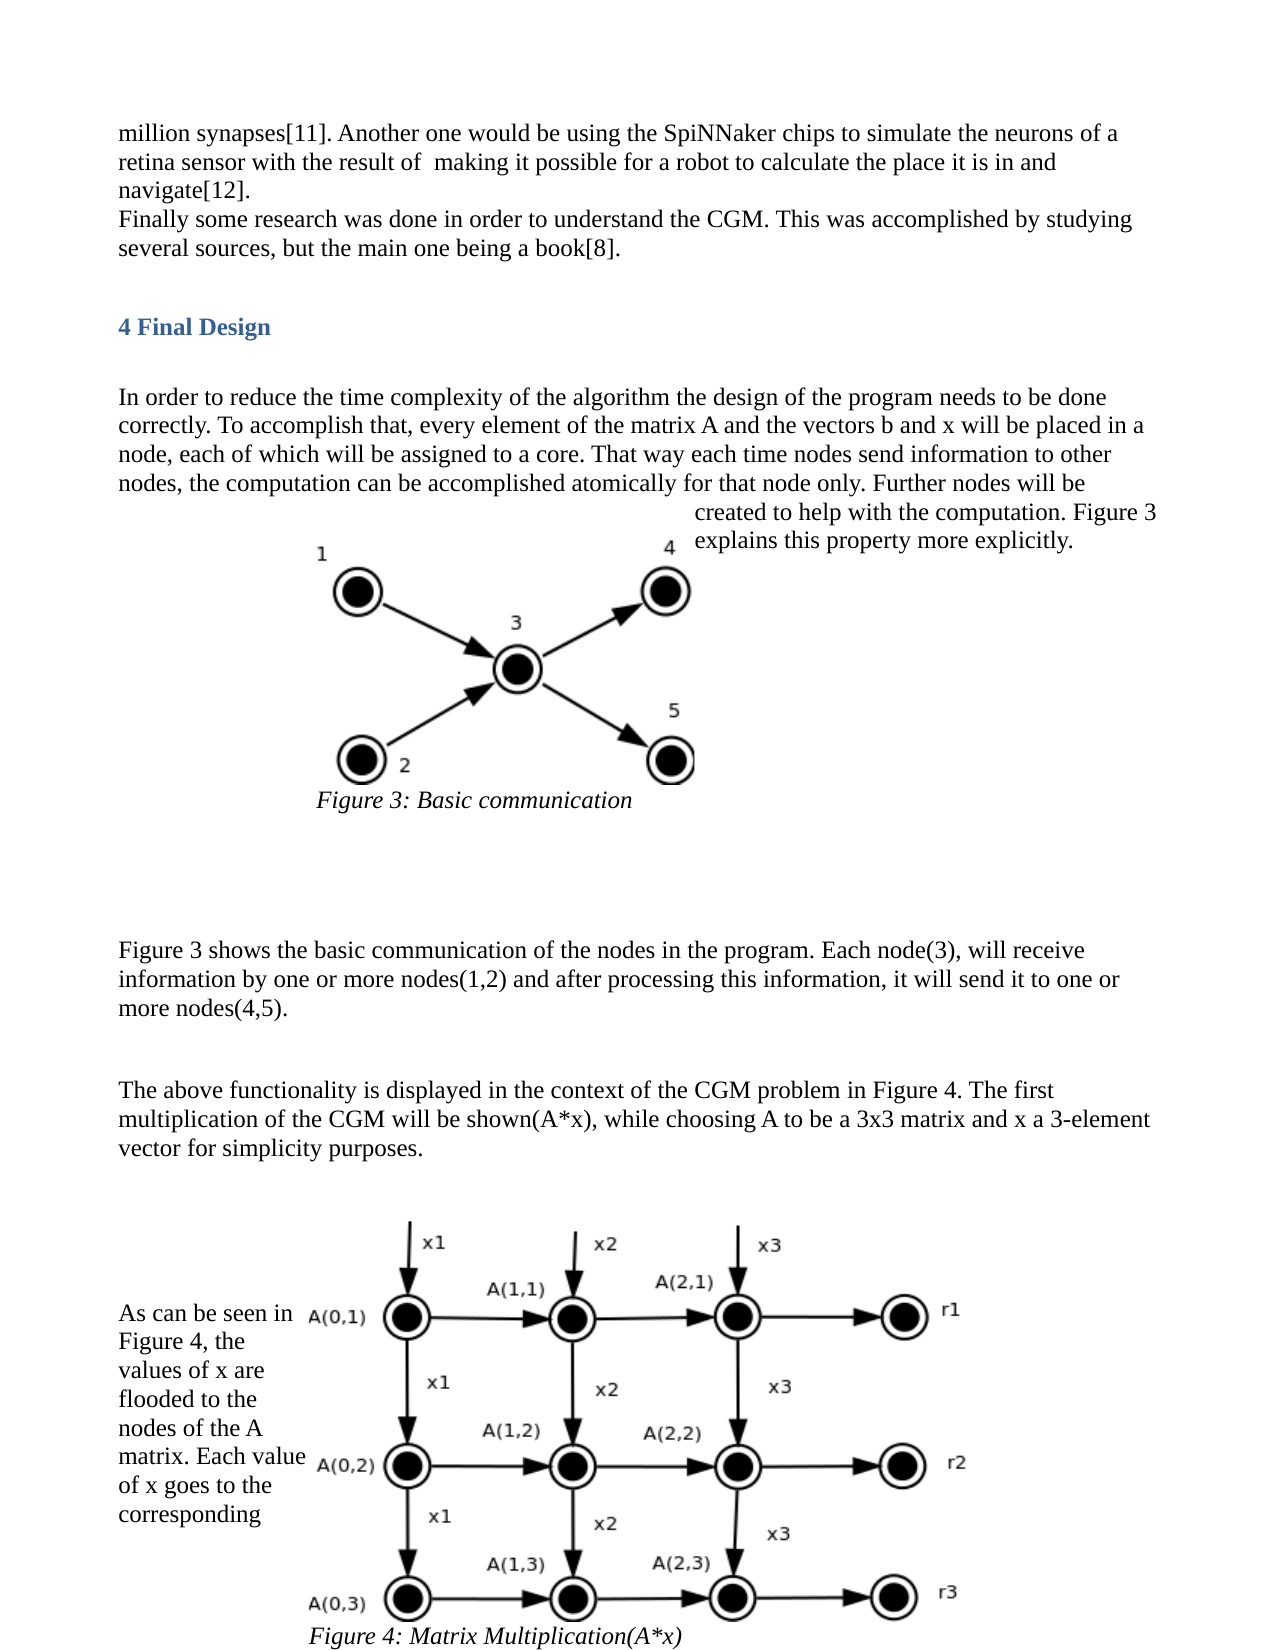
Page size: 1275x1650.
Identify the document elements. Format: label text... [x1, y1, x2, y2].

text In order to reduce the time complexity of the algorithm the design of the program needs to be done correctly. To accomplish that, every element of the matrix A and the vectors b and x will be placed in a node, each of which will be assigned to a core. That way each time nodes send information to other nodes, the computation can be accomplished atomically for that node only. Further nodes will be created to help with the computation. Figure 3 explains this property more explicitly. [118, 382, 1157, 554]
picture [308, 1220, 967, 1622]
text Finally some research was done in order to understand the CGM. This was accomplished by studying several sources, but the main one being a book[8]. [118, 204, 1157, 262]
text [967, 1298, 1157, 1528]
text million synapses[11]. Another one would be using the SpiNNaker chips to simulate the neurons of a retina sensor with the result of making it possible for a robot to calculate the place it is in and navigate[12]. [118, 118, 1157, 204]
picture [316, 536, 695, 785]
text Figure 3: Basic communication [316, 785, 694, 814]
text The above functionality is displayed in the context of the CGM problem in Figure 4. The first multiplication of the CGM will be shown(A*x), while choosing A to be a 3x3 matrix and x a 3-element vector for simplicity purposes. [118, 1075, 1157, 1161]
text Figure 4: Matrix Multiplication(A*x) [309, 1622, 966, 1650]
text As can be seen in Figure 4, the values of x are flooded to the nodes of the A matrix. Each value of x goes to the corresponding [118, 1298, 308, 1528]
subtitle 4 Final Design [118, 312, 1157, 341]
text Figure 3 shows the basic communication of the nodes in the program. Each node(3), will receive information by one or more nodes(1,2) and after processing this information, it will send it to one or more nodes(4,5). [118, 935, 1157, 1021]
